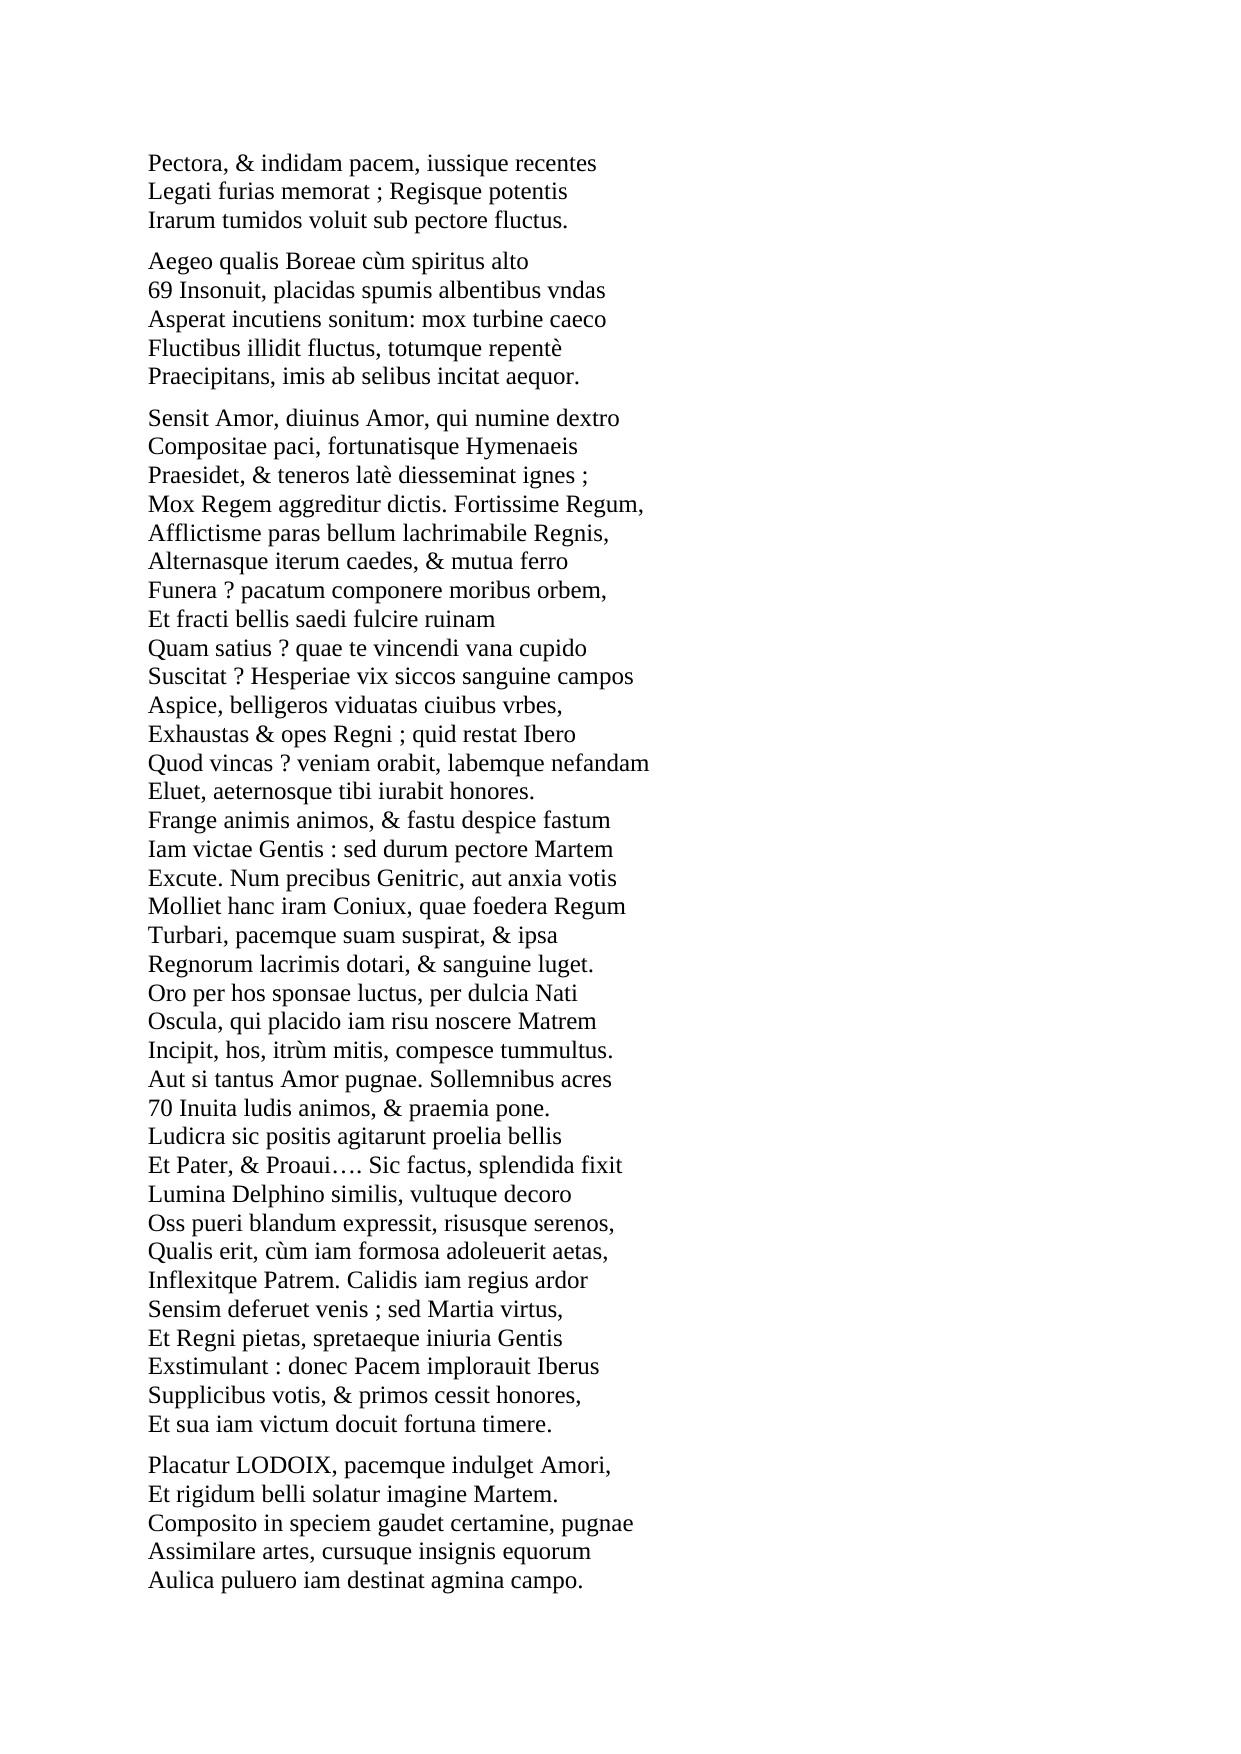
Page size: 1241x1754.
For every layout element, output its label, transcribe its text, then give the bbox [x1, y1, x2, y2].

text Sensit Amor, diuinus Amor, qui numine dextro Compositae paci, fortunatisque Hymenaeis Praesidet, & teneros latè diesseminat ignes ; Mox Regem aggreditur dictis. Fortissime Regum, Afflictisme paras bellum lachrimabile Regnis, Alternasque iterum caedes, & mutua ferro Funera ? pacatum componere moribus orbem, Et fracti bellis saedi fulcire ruinam Quam satius ? quae te vincendi vana cupido Suscitat ? Hesperiae vix siccos sanguine campos Aspice, belligeros viduatas ciuibus vrbes, Exhaustas & opes Regni ; quid restat Ibero Quod vincas ? veniam orabit, labemque nefandam Eluet, aeternosque tibi iurabit honores. Frange animis animos, & fastu despice fastum Iam victae Gentis : sed durum pectore Martem Excute. Num precibus Genitric, aut anxia votis Molliet hanc iram Coniux, quae foedera Regum Turbari, pacemque suam suspirat, & ipsa Regnorum lacrimis dotari, & sanguine luget. Oro per hos sponsae luctus, per dulcia Nati Oscula, qui placido iam risu noscere Matrem Incipit, hos, itrùm mitis, compesce tummultus. Aut si tantus Amor pugnae. Sollemnibus acres 70 Inuita ludis animos, & praemia pone. Ludicra sic positis agitarunt proelia bellis Et Pater, & Proaui…. Sic factus, splendida fixit Lumina Delphino similis, vultuque decoro Oss pueri blandum expressit, risusque serenos, Qualis erit, cùm iam formosa adoleuerit aetas, Inflexitque Patrem. Calidis iam regius ardor Sensim deferuet venis ; sed Martia virtus, Et Regni pietas, spretaeque iniuria Gentis Exstimulant : donec Pacem implorauit Iberus Supplicibus votis, & primos cessit honores, Et sua iam victum docuit fortuna timere. [148, 403, 1093, 1438]
text Placatur LODOIX, pacemque indulget Amori, Et rigidum belli solatur imagine Martem. Composito in speciem gaudet certamine, pugnae Assimilare artes, cursuque insignis equorum Aulica puluero iam destinat agmina campo. [148, 1450, 1093, 1594]
text Aegeo qualis Boreae cùm spiritus alto 69 Insonuit, placidas spumis albentibus vndas Asperat incutiens sonitum: mox turbine caeco Fluctibus illidit fluctus, totumque repentè Praecipitans, imis ab selibus incitat aequor. [148, 246, 1093, 390]
text Pectora, & indidam pacem, iussique recentes Legati furias memorat ; Regisque potentis Irarum tumidos voluit sub pectore fluctus. [148, 148, 1093, 234]
